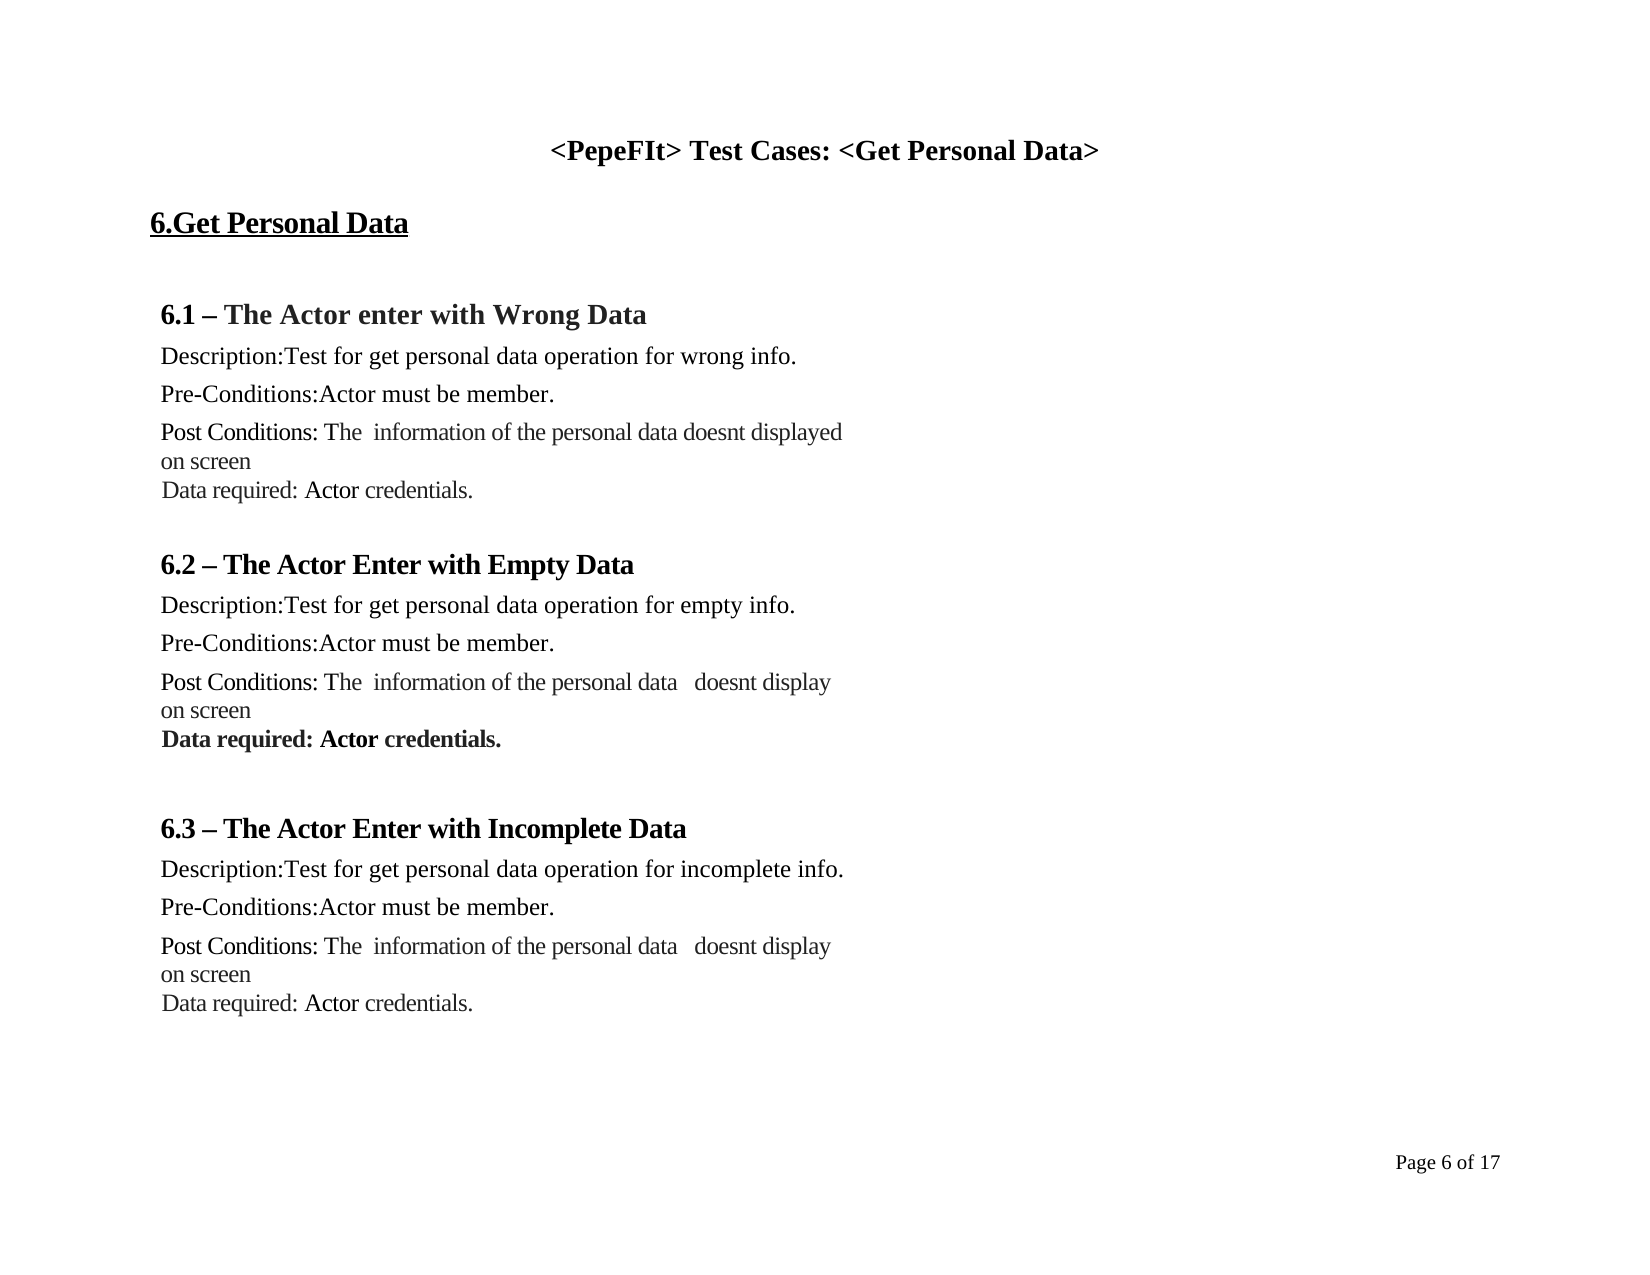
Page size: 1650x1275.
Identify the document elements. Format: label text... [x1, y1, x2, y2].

text Data required: Actor credentials. [150, 724, 1500, 753]
text 6.Get Personal Data [150, 204, 1500, 240]
list Description:Test for get personal data operation for wrong info. [160, 341, 846, 369]
list Description:Test for get personal data operation for empty info. [160, 590, 846, 619]
list Post Conditions: The information of the personal data doesnt displayed on screen [160, 417, 846, 475]
list 6.2 – The Actor Enter with Empty Data [160, 547, 846, 581]
list Pre-Conditions:Actor must be member. [160, 892, 846, 921]
list 6.3 – The Actor Enter with Incomplete Data [160, 811, 846, 844]
text <PepeFIt> Test Cases: <Get Personal Data> [150, 133, 1500, 167]
list Pre-Conditions:Actor must be member. [160, 628, 846, 657]
list Post Conditions: The information of the personal data doesnt display on screen [160, 667, 846, 724]
list Description:Test for get personal data operation for incomplete info. [160, 854, 846, 883]
list Pre-Conditions:Actor must be member. [160, 379, 846, 408]
list Post Conditions: The information of the personal data doesnt display on screen [160, 931, 846, 988]
list 6.1 – The Actor enter with Wrong Data [160, 298, 846, 331]
text Data required: Actor credentials. [150, 475, 1500, 504]
text Data required: Actor credentials. [150, 988, 1500, 1017]
